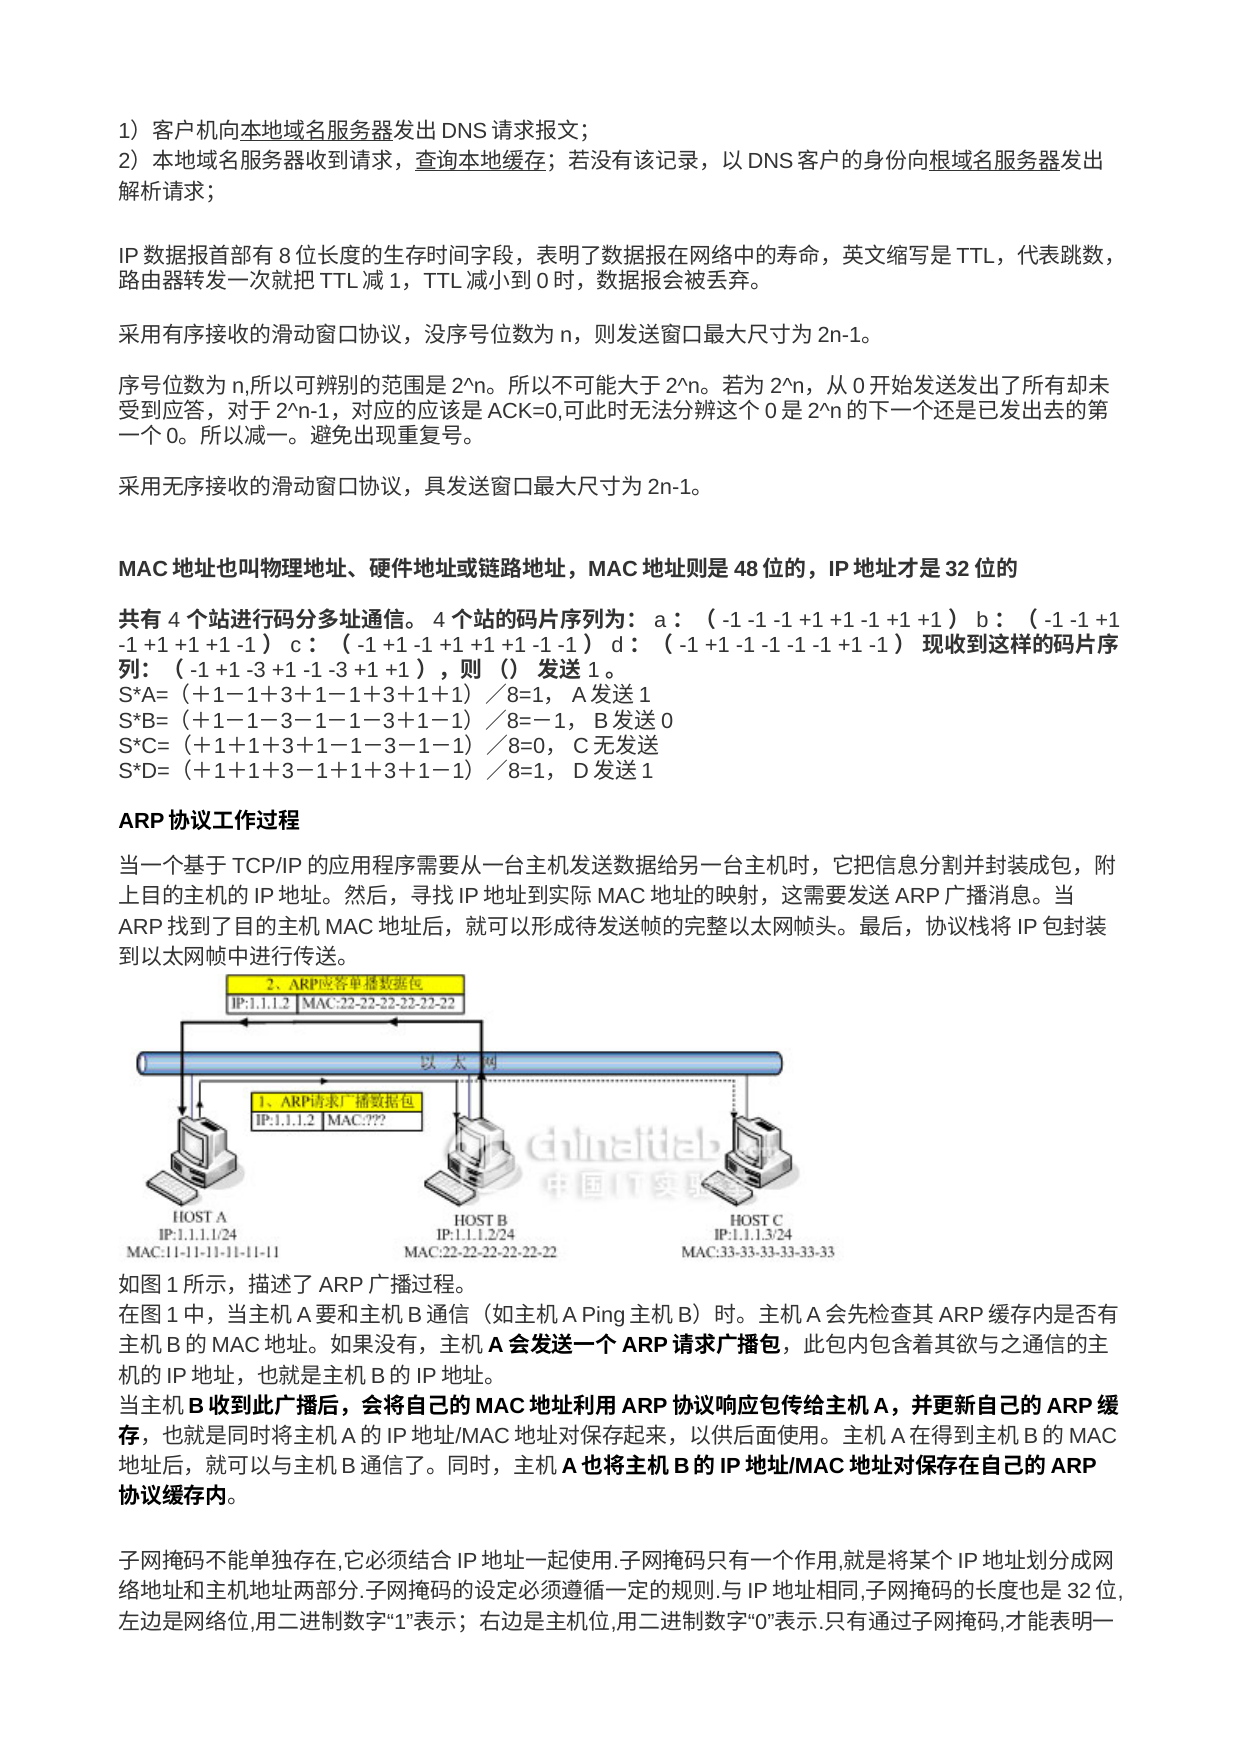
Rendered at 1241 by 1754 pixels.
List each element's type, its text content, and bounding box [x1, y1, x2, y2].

text S*A=（＋1－1＋3＋1－1＋3＋1＋1）／8=1， A发送1 S*B=（＋1－1－3－1－1－3＋1－1）／8=－1， B发送0 S*C=（＋1＋1＋3＋1－1－3－1－1）／8=0， C无发送 [118, 682, 1122, 758]
text 当主机B收到此广播后，会将自己的MAC地址利用ARP协议响应包传给主机A，并更新自己的ARP缓存，也就是同时将主机A的IP地址/MAC地址对保存起来，以供后面使用。主机A在得到主机B的MAC地址后，就可以与主机B通信了。同时，主机A也将主机B的IP地址/MAC地址对保存在自己的ARP协议缓存内。 [118, 1393, 1122, 1509]
text 2）本地域名服务器收到请求，查询本地缓存；若没有该记录，以DNS客户的身份向根域名服务器发出解析请求； [118, 148, 1122, 204]
text IP数据报首部有8位长度的生存时间字段，表明了数据报在网络中的寿命，英文缩写是TTL，代表跳数，路由器转发一次就把TTL减1，TTL减小到0时，数据报会被丢弃。 [118, 243, 1122, 294]
text 在图1中，当主机A要和主机B通信（如主机A Ping主机B）时。主机A会先检查其ARP缓存内是否有主机B的MAC地址。如果没有，主机A会发送一个ARP请求广播包，此包内包含着其欲与之通信的主机的IP地址，也就是主机B的IP地址。 [118, 1302, 1122, 1388]
text 采用无序接收的滑动窗口协议，具发送窗口最大尺寸为2n-1。 [118, 474, 1122, 499]
picture [118, 974, 847, 1267]
text 子网掩码不能单独存在,它必须结合IP地址一起使用.子网掩码只有一个作用,就是将某个IP地址划分成网络地址和主机地址两部分.子网掩码的设定必须遵循一定的规则.与IP地址相同,子网掩码的长度也是32位,左边是网络位,用二进制数字“1”表示；右边是主机位,用二进制数字“0”表示.只有通过子网掩码,才能表明一 [118, 1548, 1122, 1634]
text 共有 4 个站进行码分多址通信。 4 个站的码片序列为： a ：（ -1 -1 -1 +1 +1 -1 +1 +1 ） b ：（ -1 -1 +1 -1 +1 +1 +1 -1 ） c ：（ -1 +1 -1 +1 +1 +1 -1 -1 ） d ：（ -1 +1 -1 -1 -1 -1 +1 -1 ） 现收到这样的码片序列：（ -1 +1 -3 +1 -1 -3 +1 +1 ），则 （） 发送 1 。 [118, 582, 1122, 682]
text 采用有序接收的滑动窗口协议，没序号位数为n，则发送窗口最大尺寸为2n-1。 [118, 322, 1122, 348]
text MAC地址也叫物理地址、硬件地址或链路地址，MAC地址则是48位的，IP地址才是32位的 [118, 556, 1122, 582]
text 当一个基于TCP/IP的应用程序需要从一台主机发送数据给另一台主机时，它把信息分割并封装成包，附上目的主机的IP地址。然后，寻找IP地址到实际MAC地址的映射，这需要发送ARP广播消息。当ARP找到了目的主机MAC地址后，就可以形成待发送帧的完整以太网帧头。最后，协议栈将IP包封装到以太网帧中进行传送。 [118, 853, 1122, 969]
text ARP协议工作过程 [118, 808, 1122, 834]
text 1）客户机向本地域名服务器发出DNS请求报文； [118, 118, 1122, 143]
text S*D=（＋1＋1＋3－1＋1＋3＋1－1）／8=1， D发送1 [118, 758, 1122, 783]
text 序号位数为n,所以可辨别的范围是2^n。所以不可能大于2^n。若为2^n，从0开始发送发出了所有却未受到应答，对于2^n-1，对应的应该是ACK=0,可此时无法分辨这个0是2^n的下一个还是已发出去的第一个0。所以减一。避免出现重复号。 [118, 373, 1122, 448]
text 如图1所示，描述了ARP广播过程。 [118, 1272, 1122, 1297]
